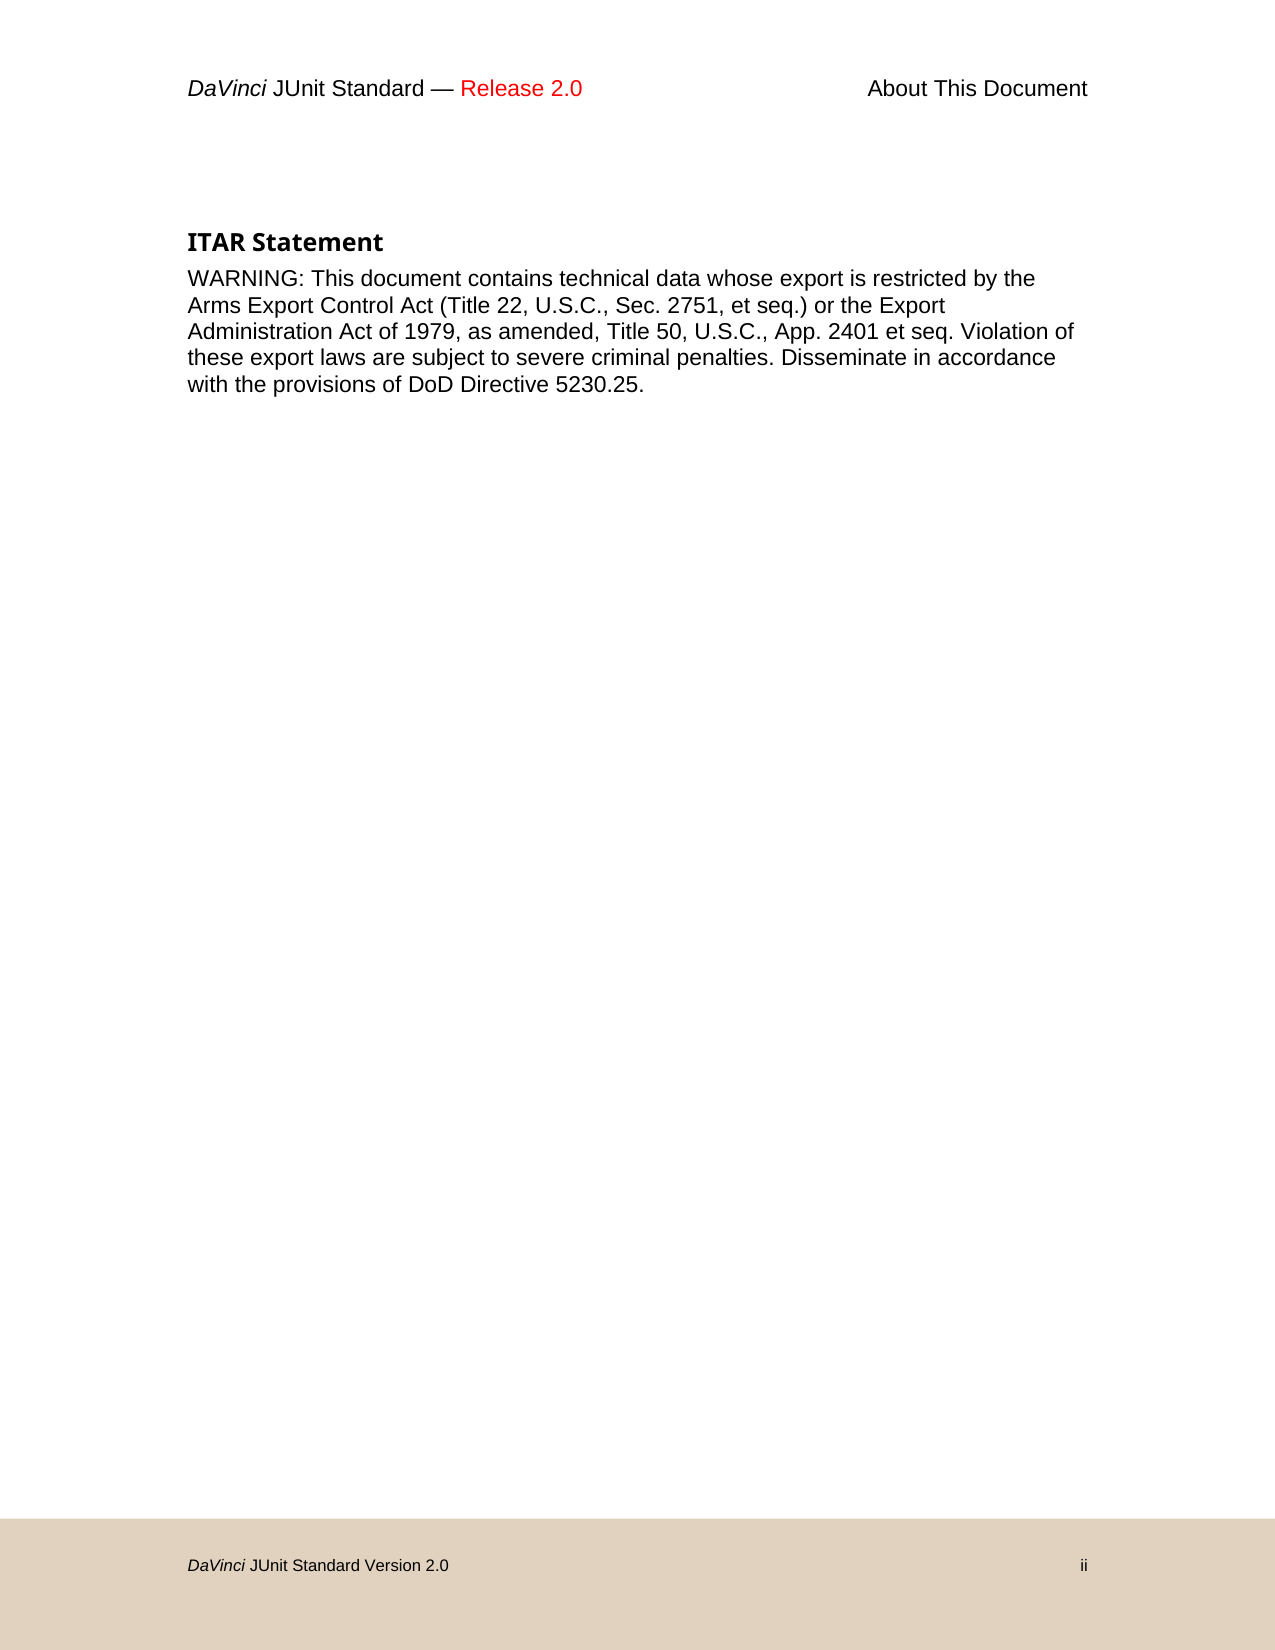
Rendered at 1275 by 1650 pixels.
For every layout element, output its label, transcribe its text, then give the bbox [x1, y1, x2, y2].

text WARNING: This document contains technical data whose export is restricted by the Arms Export Control Act (Title 22, U.S.C., Sec. 2751, et seq.) or the Export Administration Act of 1979, as amended, Title 50, U.S.C., App. 2401 et seq. Violation of these export laws are subject to severe criminal penalties. Disseminate in accordance with the provisions of DoD Directive 5230.25. [187, 265, 1087, 397]
subtitle ITAR Statement [187, 225, 1087, 259]
